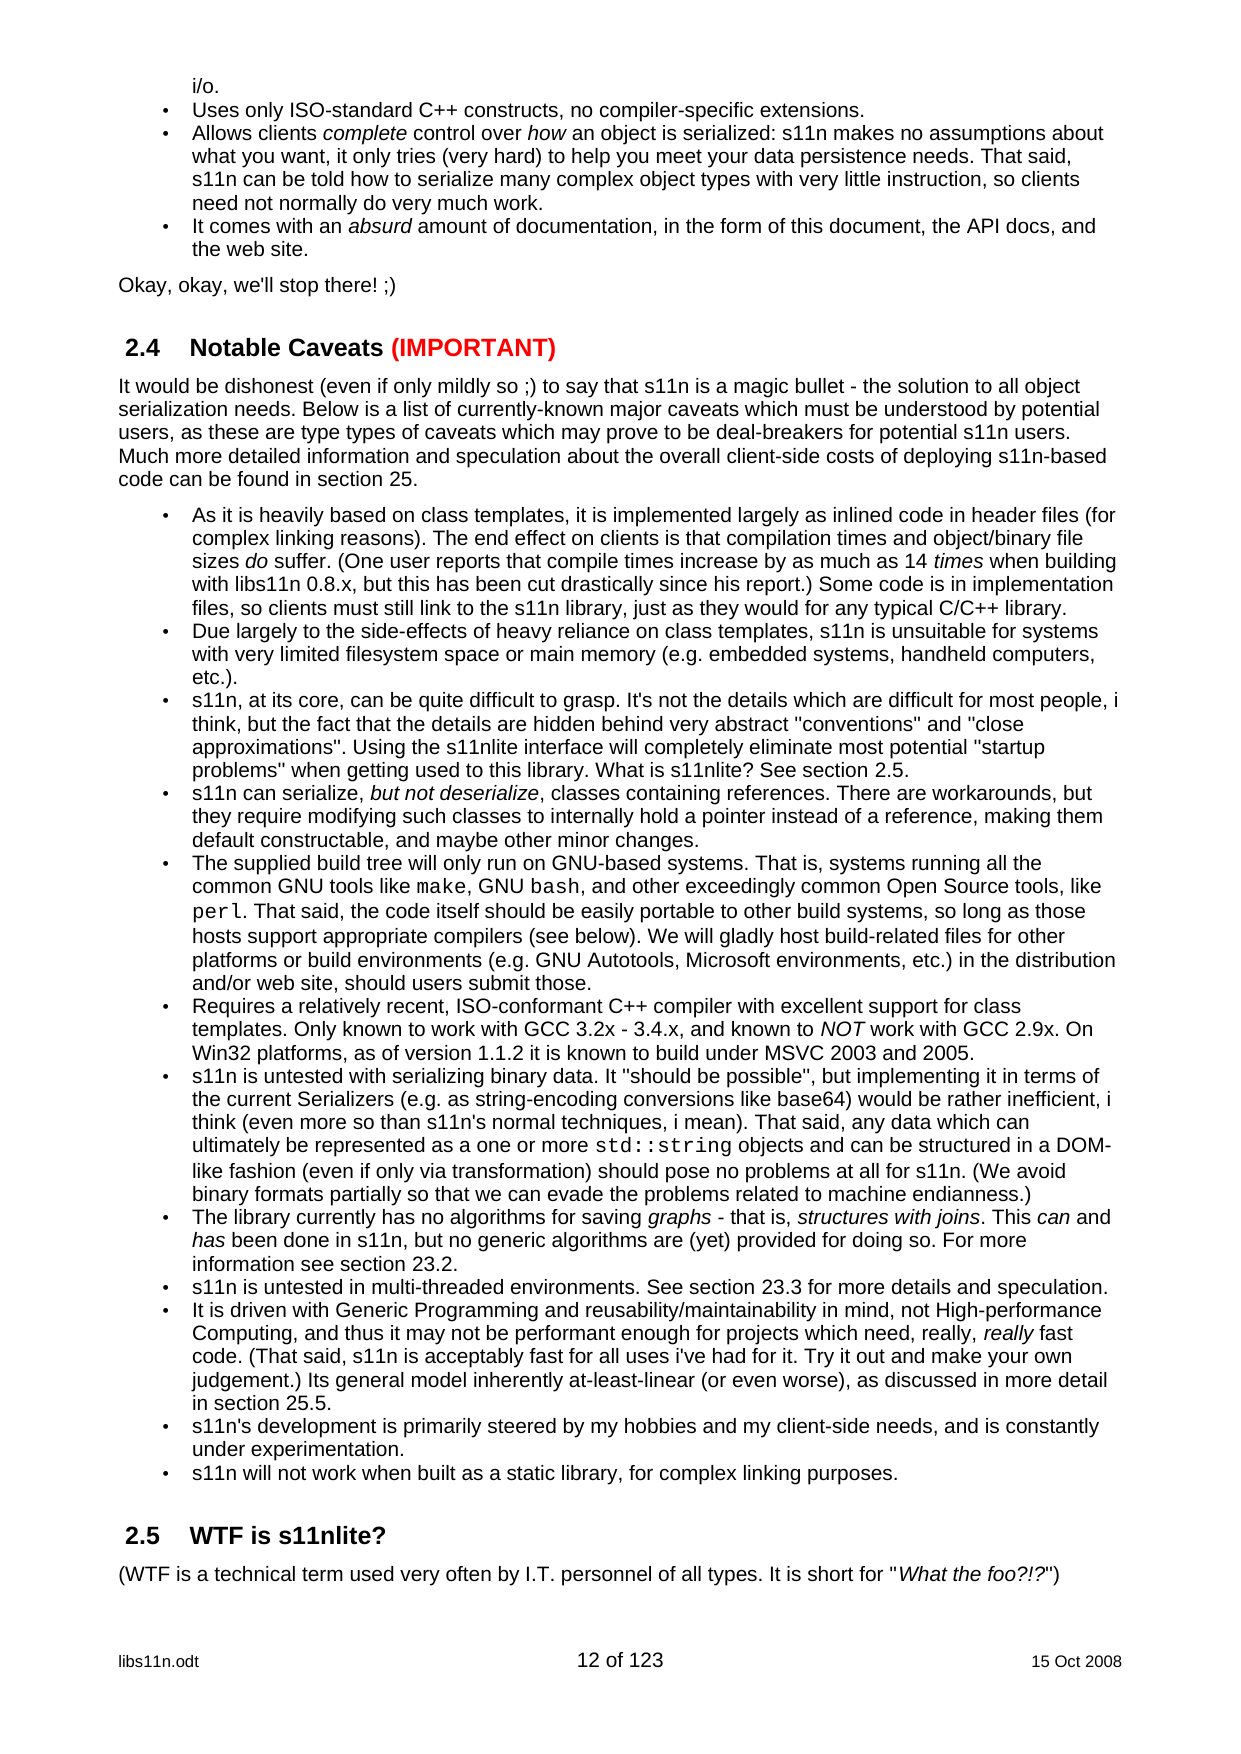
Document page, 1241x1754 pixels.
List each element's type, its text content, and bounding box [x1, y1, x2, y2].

list Uses only ISO-standard C++ constructs, no compiler-specific extensions. [162, 98, 1122, 121]
list i/o. [162, 75, 1122, 98]
text Okay, okay, we'll stop there! ;) [118, 273, 1122, 297]
list Due largely to the side-effects of heavy reliance on class templates, s11n is unsuitable for systems with very limited filesystem space or main memory (e.g. embedded systems, handheld computers, etc.). [162, 619, 1122, 689]
list Allows clients complete control over how an object is serialized: s11n makes no assumptions about what you want, it only tries (very hard) to help you meet your data persistence needs. That said, s11n can be told how to serialize many complex object types with very little instruction, so clients need not normally do very much work. [162, 121, 1122, 214]
list The supplied build tree will only run on GNU-based systems. That is, systems running all the common GNU tools like make, GNU bash, and other exceedingly common Open Source tools, like perl. That said, the code itself should be easily portable to other build systems, so long as those hosts support appropriate compilers (see below). We will gladly host build-related files for other platforms or build environments (e.g. GNU Autotools, Microsoft environments, etc.) in the distribution and/or web site, should users submit those. [162, 852, 1122, 995]
list It comes with an absurd amount of documentation, in the form of this document, the API docs, and the web site. [162, 214, 1122, 261]
list s11n, at its core, can be quite difficult to grasp. It's not the details which are difficult for most people, i think, but the fact that the details are hidden behind very abstract ''conventions'' and ''close approximations''. Using the s11nlite interface will completely eliminate most potential ''startup problems'' when getting used to this library. What is s11nlite? See section 2.5. [162, 689, 1122, 782]
list s11n's development is primarily steered by my hobbies and my client-side needs, and is constantly under experimentation. [162, 1415, 1122, 1461]
list It is driven with Generic Programming and reusability/maintainability in mind, not High-performance Computing, and thus it may not be performant enough for projects which need, really, really fast code. (That said, s11n is acceptably fast for all uses i've had for it. Try it out and make your own judgement.) Its general model inherently at-least-linear (or even worse), as discussed in more detail in section 25.5. [162, 1298, 1122, 1415]
list Requires a relatively recent, ISO-conformant C++ compiler with excellent support for class templates. Only known to work with GCC 3.2x - 3.4.x, and known to NOT work with GCC 2.9x. On Win32 platforms, as of version 1.1.2 it is known to build under MSVC 2003 and 2005. [162, 995, 1122, 1064]
subtitle Notable Caveats (IMPORTANT) [118, 334, 1122, 362]
list s11n is untested in multi-threaded environments. See section 23.3 for more details and speculation. [162, 1275, 1122, 1298]
list s11n can serialize, but not deserialize, classes containing references. There are workarounds, but they require modifying such classes to internally hold a pointer instead of a reference, making them default constructable, and maybe other minor changes. [162, 782, 1122, 852]
text (WTF is a technical term used very often by I.T. personnel of all types. It is short for ''What the foo?!?'') [118, 1562, 1122, 1586]
text It would be dishonest (even if only mildly so ;) to say that s11n is a magic bullet - the solution to all object serialization needs. Below is a list of currently-known major caveats which must be understood by potential users, as these are type types of caveats which may prove to be deal-breakers for potential s11n users. Much more detailed information and speculation about the overall client-side costs of deploying s11n-based code can be found in section 25. [118, 374, 1122, 491]
list As it is heavily based on class templates, it is implemented largely as inlined code in header files (for complex linking reasons). The end effect on clients is that compilation times and object/binary file sizes do suffer. (One user reports that compile times increase by as much as 14 times when building with libs11n 0.8.x, but this has been cut drastically since his report.) Some code is in implementation files, so clients must still link to the s11n library, just as they would for any typical C/C++ library. [162, 503, 1122, 619]
subtitle WTF is s11nlite? [118, 1522, 1122, 1550]
list s11n will not work when built as a static library, for complex linking purposes. [162, 1461, 1122, 1484]
list The library currently has no algorithms for saving graphs - that is, structures with joins. This can and has been done in s11n, but no generic algorithms are (yet) provided for doing so. For more information see section 23.2. [162, 1206, 1122, 1275]
list s11n is untested with serializing binary data. It ''should be possible'', but implementing it in terms of the current Serializers (e.g. as string-encoding conversions like base64) would be rather inefficient, i think (even more so than s11n's normal techniques, i mean). That said, any data which can ultimately be represented as a one or more std::string objects and can be structured in a DOM-like fashion (even if only via transformation) should pose no problems at all for s11n. (We avoid binary formats partially so that we can evade the problems related to machine endianness.) [162, 1064, 1122, 1206]
